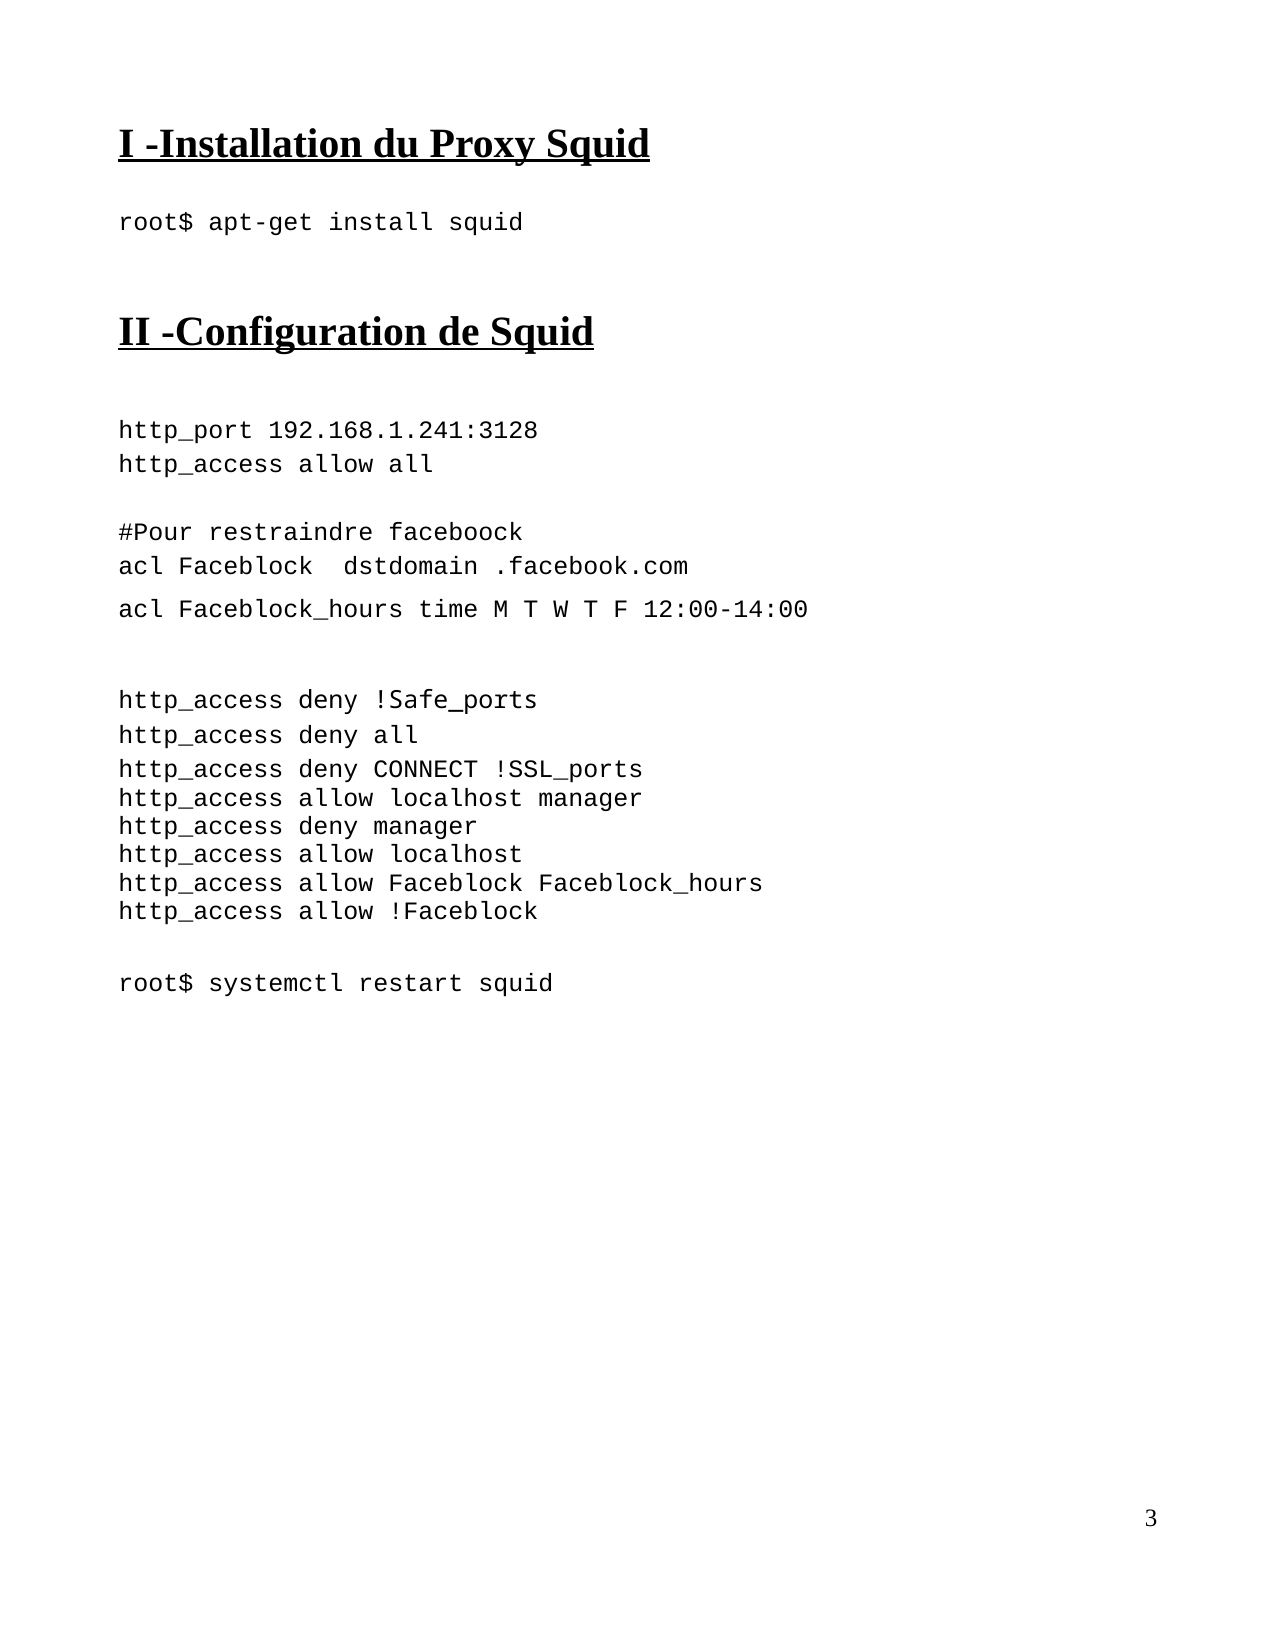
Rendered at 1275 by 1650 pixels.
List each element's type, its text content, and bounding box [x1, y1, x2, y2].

text http_access deny manager [118, 814, 1157, 842]
text acl Faceblock dstdomain .facebook.com [118, 553, 1157, 582]
text http_access allow localhost [118, 842, 1157, 870]
text root$ systemctl restart squid [118, 970, 1157, 999]
text I -Installation du Proxy Squid [118, 118, 1157, 166]
text acl Faceblock_hours time M T W T F 12:00-14:00 [118, 596, 1157, 624]
text http_access deny !Safe_ports [118, 682, 1157, 716]
text http_access allow localhost manager [118, 785, 1157, 814]
text root$ apt-get install squid [118, 209, 1157, 238]
text http_access deny CONNECT !SSL_ports [118, 757, 1157, 785]
text #Pour restraindre faceboock [118, 519, 1157, 548]
text http_port 192.168.1.241:3128 [118, 417, 1157, 446]
text http_access allow all [118, 451, 1157, 480]
text II -Configuration de Squid [118, 306, 1157, 354]
text http_access allow Faceblock Faceblock_hours http_access allow !Faceblock [118, 870, 1157, 927]
text http_access deny all [118, 723, 1157, 751]
